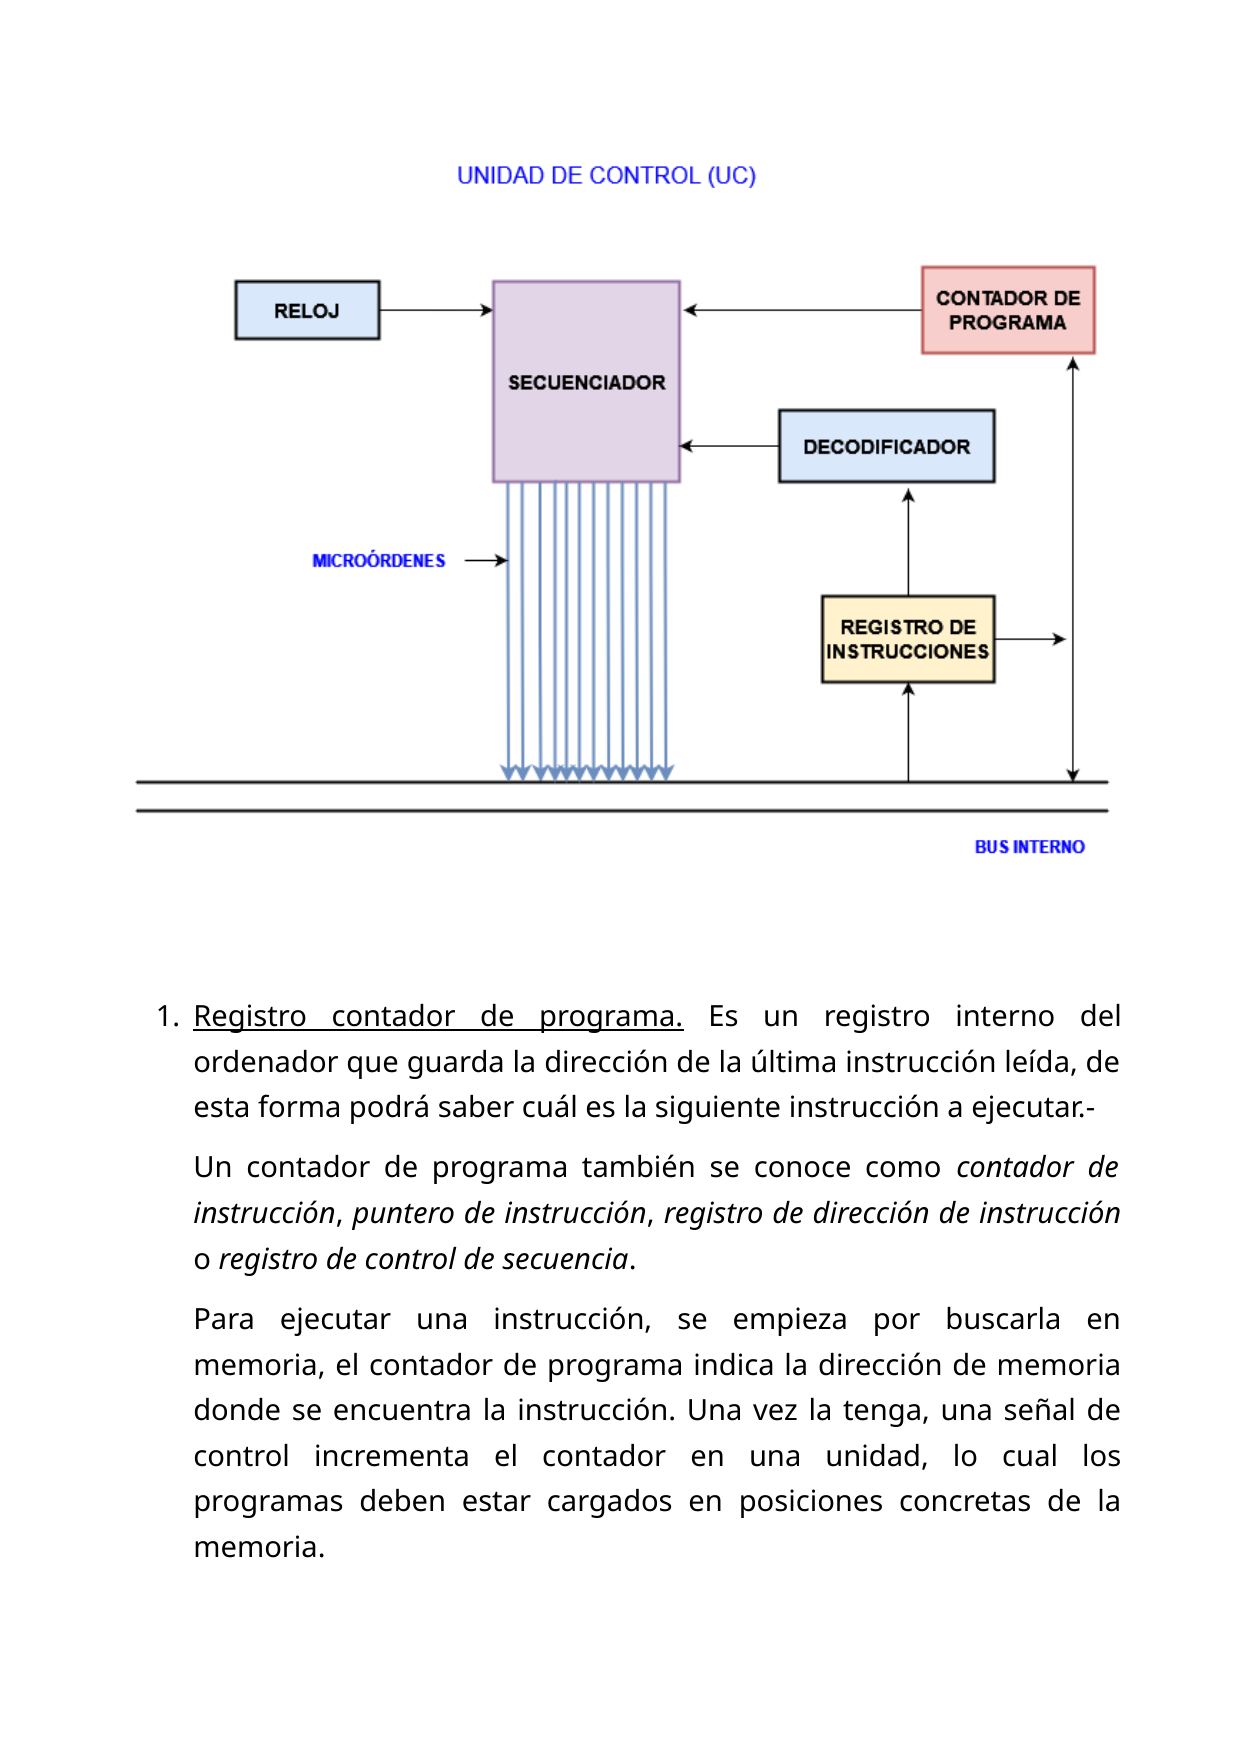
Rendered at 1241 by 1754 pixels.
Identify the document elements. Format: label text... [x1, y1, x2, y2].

list Un contador de programa también se conoce como contador de instrucción, puntero de instrucción, registro de dirección de instrucción o registro de control de secuencia. [156, 1147, 1122, 1278]
picture [134, 138, 1111, 869]
list Para ejecutar una instrucción, se empieza por buscarla en memoria, el contador de programa indica la dirección de memoria donde se encuentra la instrucción. Una vez la tenga, una señal de control incrementa el contador en una unidad, lo cual los programas deben estar cargados en posiciones concretas de la memoria. [156, 1298, 1122, 1566]
list Registro contador de programa. Es un registro interno del ordenador que guarda la dirección de la última instrucción leída, de esta forma podrá saber cuál es la siguiente instrucción a ejecutar.- [156, 995, 1122, 1126]
